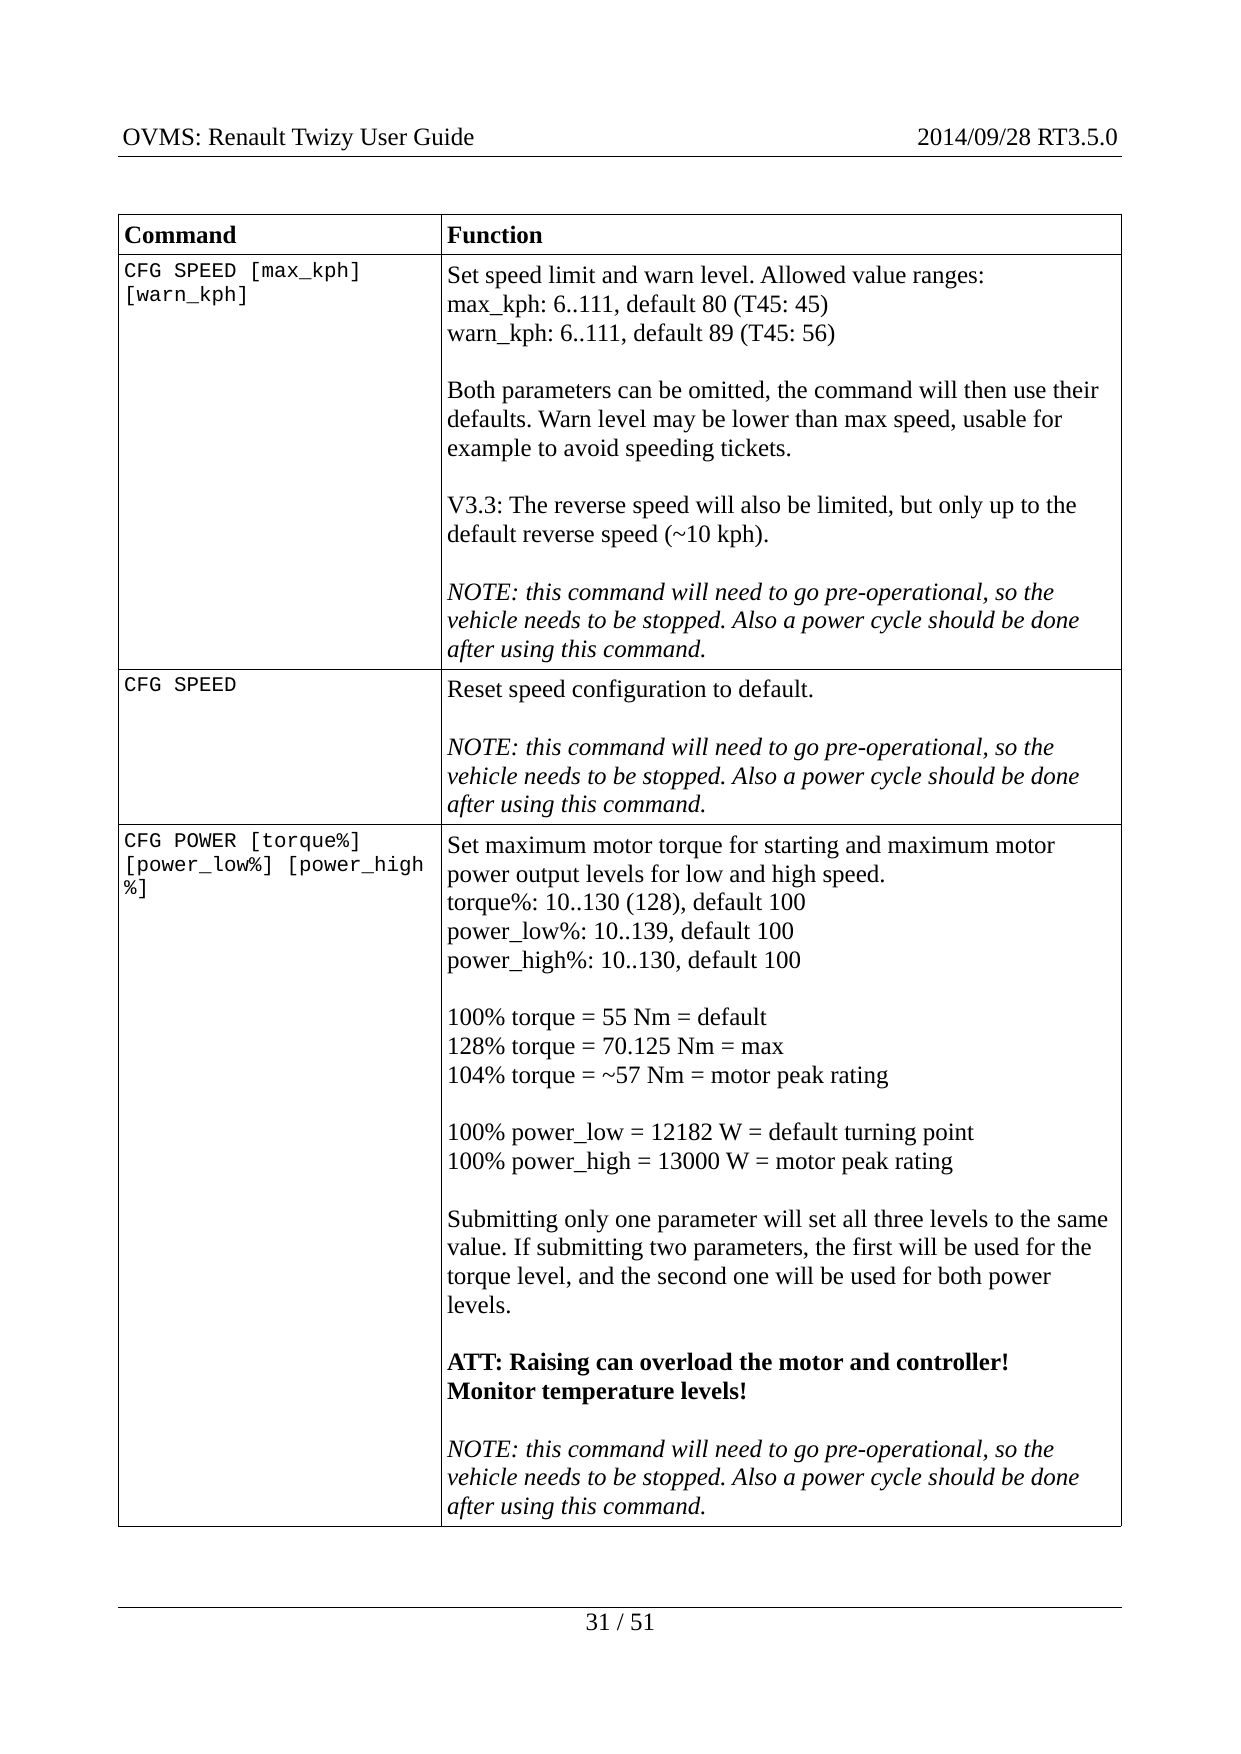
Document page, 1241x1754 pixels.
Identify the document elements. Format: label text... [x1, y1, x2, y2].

table_header Command [119, 215, 441, 254]
table_cell CFG POWER [torque%] [power_low%] [power_high%] [119, 825, 441, 1526]
table_cell Set maximum motor torque for starting and maximum motor power output levels for low and high speed. torque%: 10..130 (128), default 100 power_low%: 10..139, default 100 power_high%: 10..130, default 100 100% torque = 55 Nm = default 128% torque = 70.125 Nm = max 104% torque = ~57 Nm = motor peak rating 100% power_low = 12182 W = default turning point 100% power_high = 13000 W = motor peak rating Submitting only one parameter will set all three levels to the same value. If submitting two parameters, the first will be used for the torque level, and the second one will be used for both power levels. ATT: Raising can overload the motor and controller! Monitor temperature levels! NOTE: this command will need to go pre-operational, so the vehicle needs to be stopped. Also a power cycle should be done after using this command. [442, 825, 1121, 1526]
table_cell Reset speed configuration to default. NOTE: this command will need to go pre-operational, so the vehicle needs to be stopped. Also a power cycle should be done after using this command. [442, 670, 1121, 824]
table_cell CFG SPEED [max_kph] [warn_kph] [119, 255, 441, 668]
table_cell Set speed limit and warn level. Allowed value ranges: max_kph: 6..111, default 80 (T45: 45) warn_kph: 6..111, default 89 (T45: 56) Both parameters can be omitted, the command will then use their defaults. Warn level may be lower than max speed, usable for example to avoid speeding tickets. V3.3: The reverse speed will also be limited, but only up to the default reverse speed (~10 kph). NOTE: this command will need to go pre-operational, so the vehicle needs to be stopped. Also a power cycle should be done after using this command. [442, 255, 1121, 668]
table_header Function [442, 215, 1121, 254]
table_cell CFG SPEED [119, 670, 441, 824]
